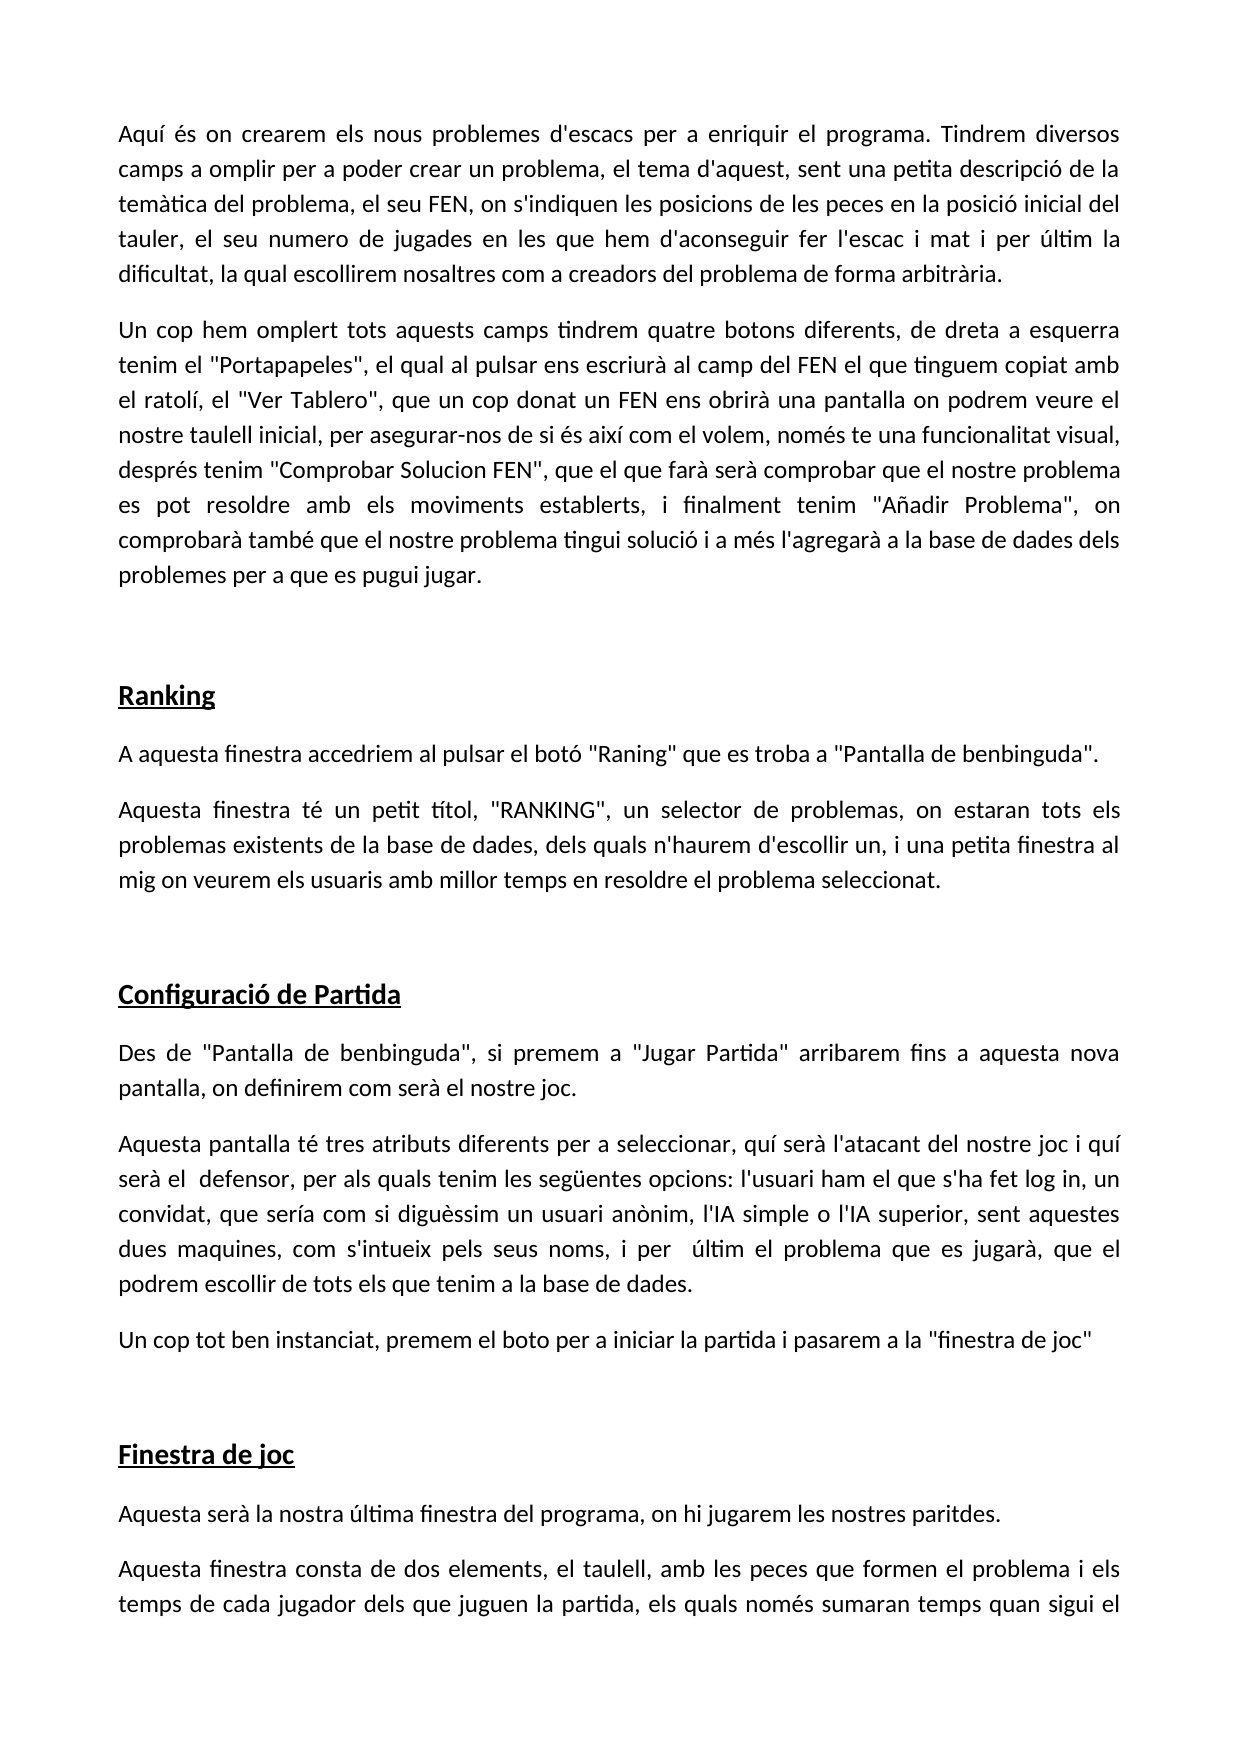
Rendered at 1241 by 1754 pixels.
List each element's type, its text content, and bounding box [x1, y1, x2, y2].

text Aquesta serà la nostra última finestra del programa, on hi jugarem les nostres paritdes. [118, 1498, 1122, 1528]
text Ranking [118, 677, 1122, 712]
text Aquesta pantalla té tres atributs diferents per a seleccionar, quí serà l'atacant del nostre joc i quí serà el defensor, per als quals tenim les següentes opcions: l'usuari ham el que s'ha fet log in, un convidat, que sería com si diguèssim un usuari anònim, l'IA simple o l'IA superior, sent aquestes dues maquines, com s'intueix pels seus noms, i per últim el problema que es jugarà, que el podrem escollir de tots els que tenim a la base de dades. [118, 1128, 1122, 1299]
text Aquí és on crearem els nous problemes d'escacs per a enriquir el programa. Tindrem diversos camps a omplir per a poder crear un problema, el tema d'aquest, sent una petita descripció de la temàtica del problema, el seu FEN, on s'indiquen les posicions de les peces en la posició inicial del tauler, el seu numero de jugades en les que hem d'aconseguir fer l'escac i mat i per últim la dificultat, la qual escollirem nosaltres com a creadors del problema de forma arbitrària. [118, 118, 1122, 289]
text Configuració de Partida [118, 976, 1122, 1011]
text Finestra de joc [118, 1436, 1122, 1472]
text Un cop tot ben instanciat, premem el boto per a iniciar la partida i pasarem a la "finestra de joc" [118, 1324, 1122, 1355]
text A aquesta finestra accedriem al pulsar el botó "Raning" que es troba a "Pantalla de benbinguda". [118, 738, 1122, 769]
text Aquesta finestra té un petit títol, "RANKING", un selector de problemas, on estaran tots els problemas existents de la base de dades, dels quals n'haurem d'escollir un, i una petita finestra al mig on veurem els usuaris amb millor temps en resoldre el problema seleccionat. [118, 794, 1122, 895]
text Aquesta finestra consta de dos elements, el taulell, amb les peces que formen el problema i els temps de cada jugador dels que juguen la partida, els quals només sumaran temps quan sigui el [118, 1553, 1122, 1619]
text Un cop hem omplert tots aquests camps tindrem quatre botons diferents, de dreta a esquerra tenim el "Portapapeles", el qual al pulsar ens escriurà al camp del FEN el que tinguem copiat amb el ratolí, el "Ver Tablero", que un cop donat un FEN ens obrirà una pantalla on podrem veure el nostre taulell inicial, per asegurar-nos de si és així com el volem, només te una funcionalitat visual, després tenim "Comprobar Solucion FEN", que el que farà serà comprobar que el nostre problema es pot resoldre amb els moviments establerts, i finalment tenim "Añadir Problema", on comprobarà també que el nostre problema tingui solució i a més l'agregarà a la base de dades dels problemes per a que es pugui jugar. [118, 314, 1122, 589]
text Des de "Pantalla de benbinguda", si premem a "Jugar Partida" arribarem fins a aquesta nova pantalla, on definirem com serà el nostre joc. [118, 1038, 1122, 1103]
